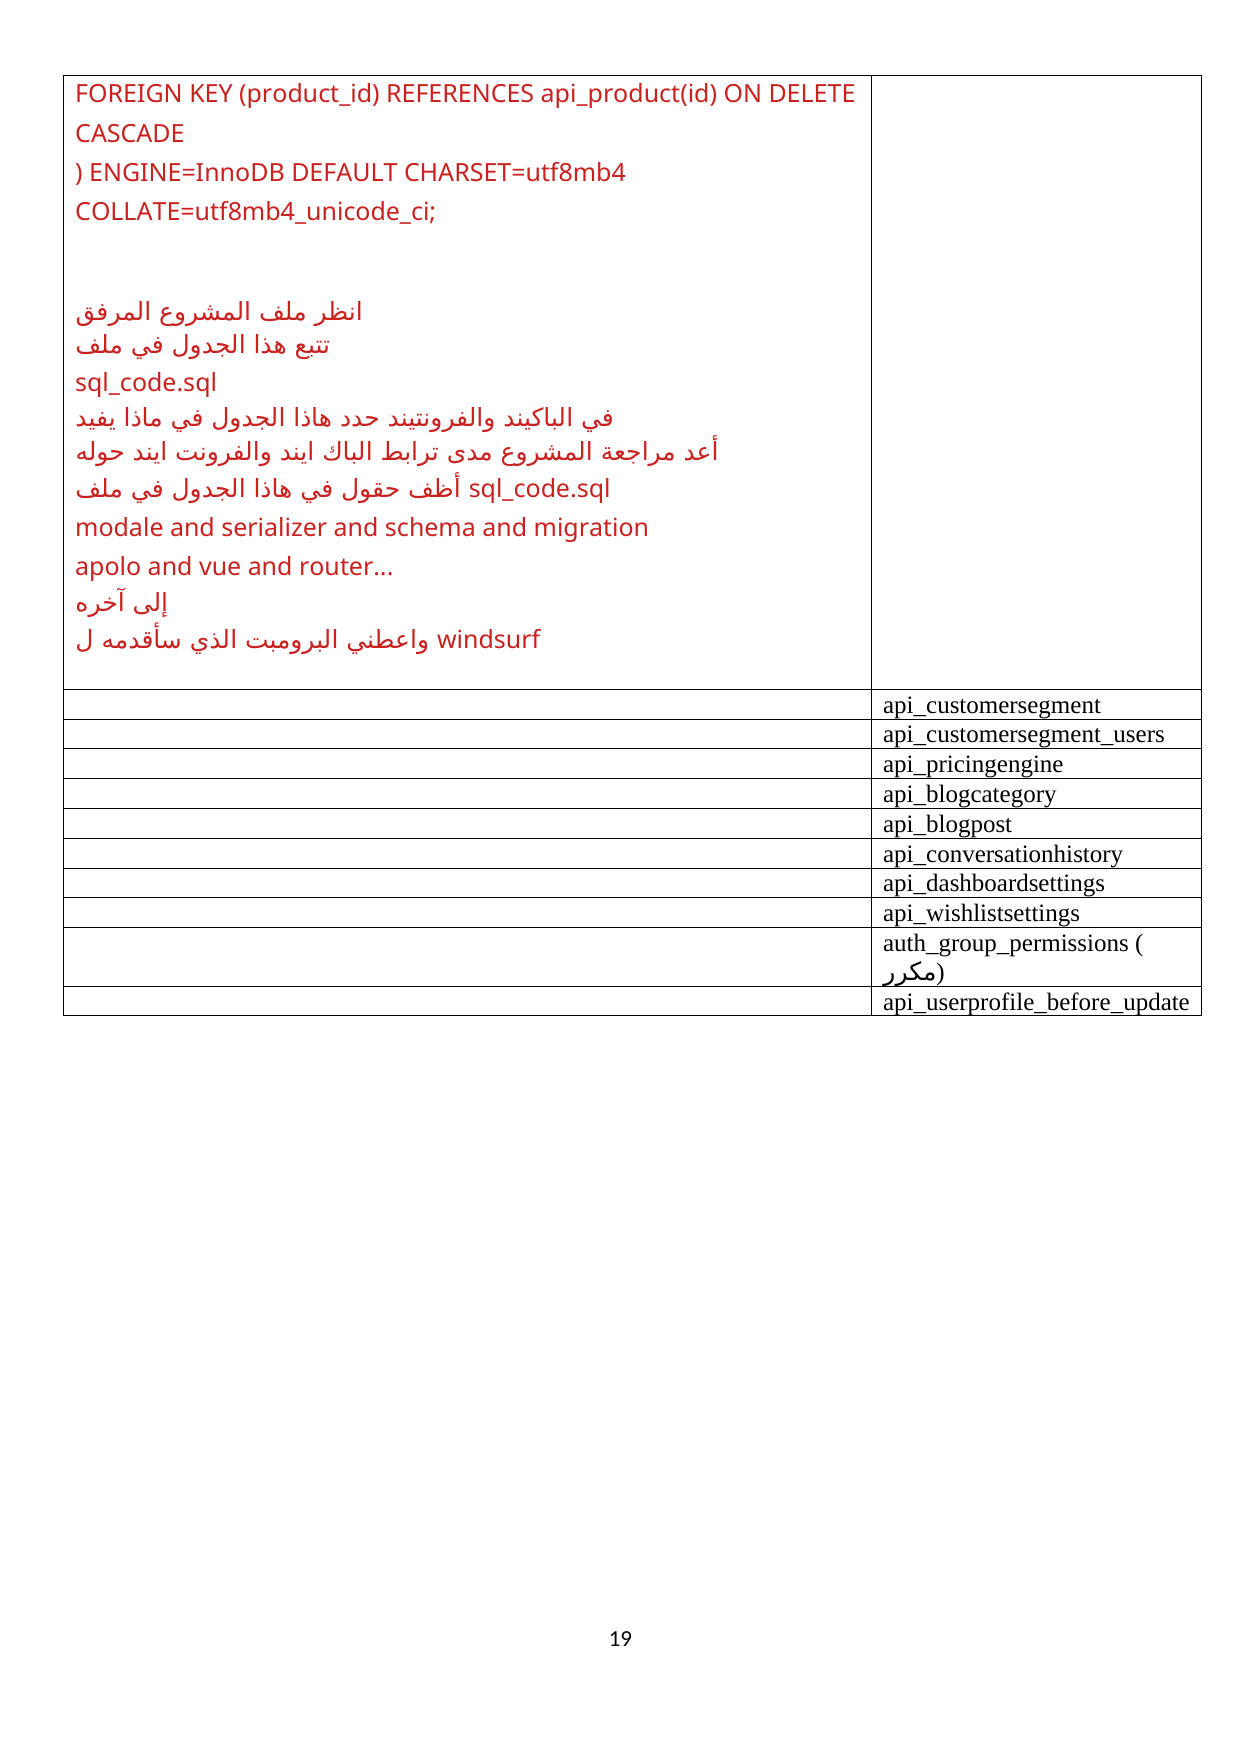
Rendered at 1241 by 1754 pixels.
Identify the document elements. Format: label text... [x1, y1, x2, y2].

table_cell [64, 720, 871, 748]
table_cell api_userprofile_before_update [872, 987, 1201, 1015]
table_cell [64, 928, 871, 986]
table_cell api_blogpost [872, 809, 1201, 838]
table_cell [64, 779, 871, 808]
table_cell [64, 809, 871, 838]
table_cell api_customersegment_users [872, 720, 1201, 748]
table_cell [64, 898, 871, 927]
table_cell [64, 690, 871, 718]
table_cell [64, 987, 871, 1015]
table_cell api_dashboardsettings [872, 869, 1201, 897]
table_cell api_pricingengine [872, 749, 1201, 778]
table_cell api_conversationhistory [872, 839, 1201, 867]
table_cell -- Forecasts CREATE TABLE IF NOT EXISTS api_forecast ( id INT AUTO_INCREMENT PRIMARY KEY, product_id INT NOT NULL, forecast_type VARCHAR(50) NOT NULL, period VARCHAR(20) NOT NULL, predicted_demand INT, confidence DECIMAL(5,2), created_at DATETIME(6) NOT NULL, FOREIGN KEY (product_id) REFERENCES api_product(id) ON DELETE CASCADE ) ENGINE=InnoDB DEFAULT CHARSET=utf8mb4 COLLATE=utf8mb4_unicode_ci; انظر ملف المشروع المرفق تتبع هذا الجدول في ملف sql_code.sql في الباكيند والفرونتيند حدد هاذا الجدول في ماذا يفيد أعد مراجعة المشروع مدى ترابط الباك ايند والفرونت ايند حوله أظف حقول في هاذا الجدول في ملف sql_code.sql modale and serializer and schema and migration apolo and vue and router... إلى آخره واعطني البرومبت الذي سأقدمه ل windsurf [64, 76, 871, 689]
table_cell api_wishlistsettings [872, 898, 1201, 927]
table_cell [64, 869, 871, 897]
table_cell [872, 76, 1201, 689]
table_cell api_customersegment [872, 690, 1201, 718]
table_cell [64, 749, 871, 778]
table_cell auth_group_permissions (مكرر) [872, 928, 1201, 986]
table_cell api_blogcategory [872, 779, 1201, 808]
table_cell [64, 839, 871, 867]
